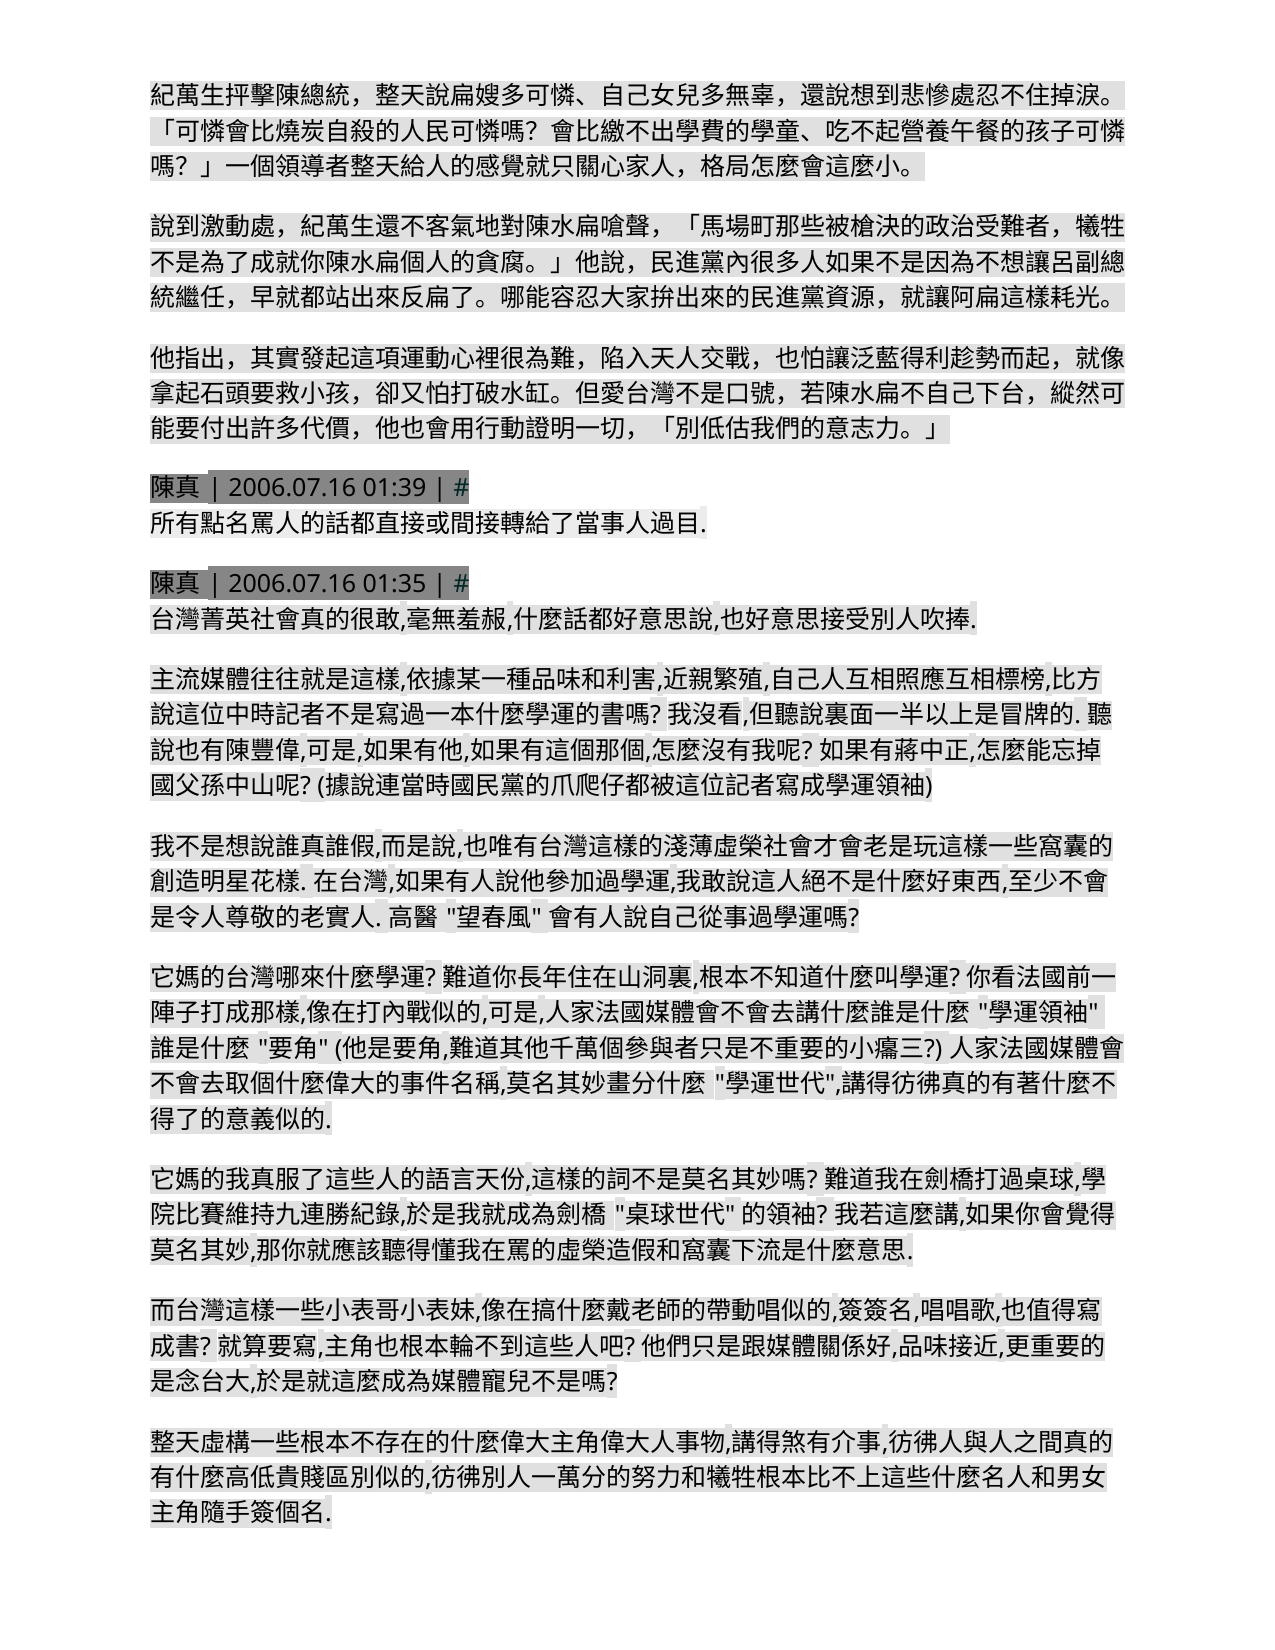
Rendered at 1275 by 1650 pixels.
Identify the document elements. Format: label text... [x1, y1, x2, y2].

text 台灣菁英社會真的很敢,毫無羞赧,什麼話都好意思說,也好意思接受別人吹捧. [150, 600, 1125, 635]
text 主流媒體往往就是這樣,依據某一種品味和利害,近親繁殖,自己人互相照應互相標榜,比方說這位中時記者不是寫過一本什麼學運的書嗎? 我沒看,但聽說裏面一半以上是冒牌的. 聽說也有陳豐偉,可是,如果有他,如果有這個那個,怎麼沒有我呢? 如果有蔣中正,怎麼能忘掉國父孫中山呢? (據說連當時國民黨的爪爬仔都被這位記者寫成學運領袖) [150, 660, 1125, 802]
text 紀萬生抨擊陳總統，整天說扁嫂多可憐、自己女兒多無辜，還說想到悲慘處忍不住掉淚。「可憐會比燒炭自殺的人民可憐嗎？會比繳不出學費的學童、吃不起營養午餐的孩子可憐嗎？」一個領導者整天給人的感覺就只關心家人，格局怎麼會這麼小。 [150, 75, 1125, 181]
text 說到激動處，紀萬生還不客氣地對陳水扁嗆聲，「馬場町那些被槍決的政治受難者，犧牲不是為了成就你陳水扁個人的貪腐。」他說，民進黨內很多人如果不是因為不想讓呂副總統繼任，早就都站出來反扁了。哪能容忍大家拚出來的民進黨資源，就讓阿扁這樣耗光。 [150, 206, 1125, 312]
text 它媽的台灣哪來什麼學運? 難道你長年住在山洞裏,根本不知道什麼叫學運? 你看法國前一陣子打成那樣,像在打內戰似的,可是,人家法國媒體會不會去講什麼誰是什麼 "學運領袖" 誰是什麼 "要角" (他是要角,難道其他千萬個參與者只是不重要的小癟三?) 人家法國媒體會不會去取個什麼偉大的事件名稱,莫名其妙畫分什麼 "學運世代",講得彷彿真的有著什麼不得了的意義似的. [150, 958, 1125, 1135]
text 陳真 | 2006.07.16 01:39 | # [150, 469, 1125, 504]
text 我不是想說誰真誰假,而是說,也唯有台灣這樣的淺薄虛榮社會才會老是玩這樣一些窩囊的創造明星花樣. 在台灣,如果有人說他參加過學運,我敢說這人絕不是什麼好東西,至少不會是令人尊敬的老實人. 高醫 "望春風" 會有人說自己從事過學運嗎? [150, 827, 1125, 933]
text 整天虛構一些根本不存在的什麼偉大主角偉大人事物,講得煞有介事,彷彿人與人之間真的有什麼高低貴賤區別似的,彷彿別人一萬分的努力和犧牲根本比不上這些什麼名人和男女主角隨手簽個名. [150, 1423, 1125, 1529]
text 陳真 | 2006.07.16 01:35 | # [150, 564, 1125, 600]
text 它媽的我真服了這些人的語言天份,這樣的詞不是莫名其妙嗎? 難道我在劍橋打過桌球,學院比賽維持九連勝紀錄,於是我就成為劍橋 "桌球世代" 的領袖? 我若這麼講,如果你會覺得莫名其妙,那你就應該聽得懂我在罵的虛榮造假和窩囊下流是什麼意思. [150, 1160, 1125, 1267]
text 而台灣這樣一些小表哥小表妹,像在搞什麼戴老師的帶動唱似的,簽簽名,唱唱歌,也值得寫成書? 就算要寫,主角也根本輪不到這些人吧? 他們只是跟媒體關係好,品味接近,更重要的是念台大,於是就這麼成為媒體寵兒不是嗎? [150, 1292, 1125, 1398]
text 他指出，其實發起這項運動心裡很為難，陷入天人交戰，也怕讓泛藍得利趁勢而起，就像拿起石頭要救小孩，卻又怕打破水缸。但愛台灣不是口號，若陳水扁不自己下台，縱然可能要付出許多代價，他也會用行動證明一切，「別低估我們的意志力。」 [150, 337, 1125, 444]
text 所有點名罵人的話都直接或間接轉給了當事人過目. [150, 504, 1125, 539]
